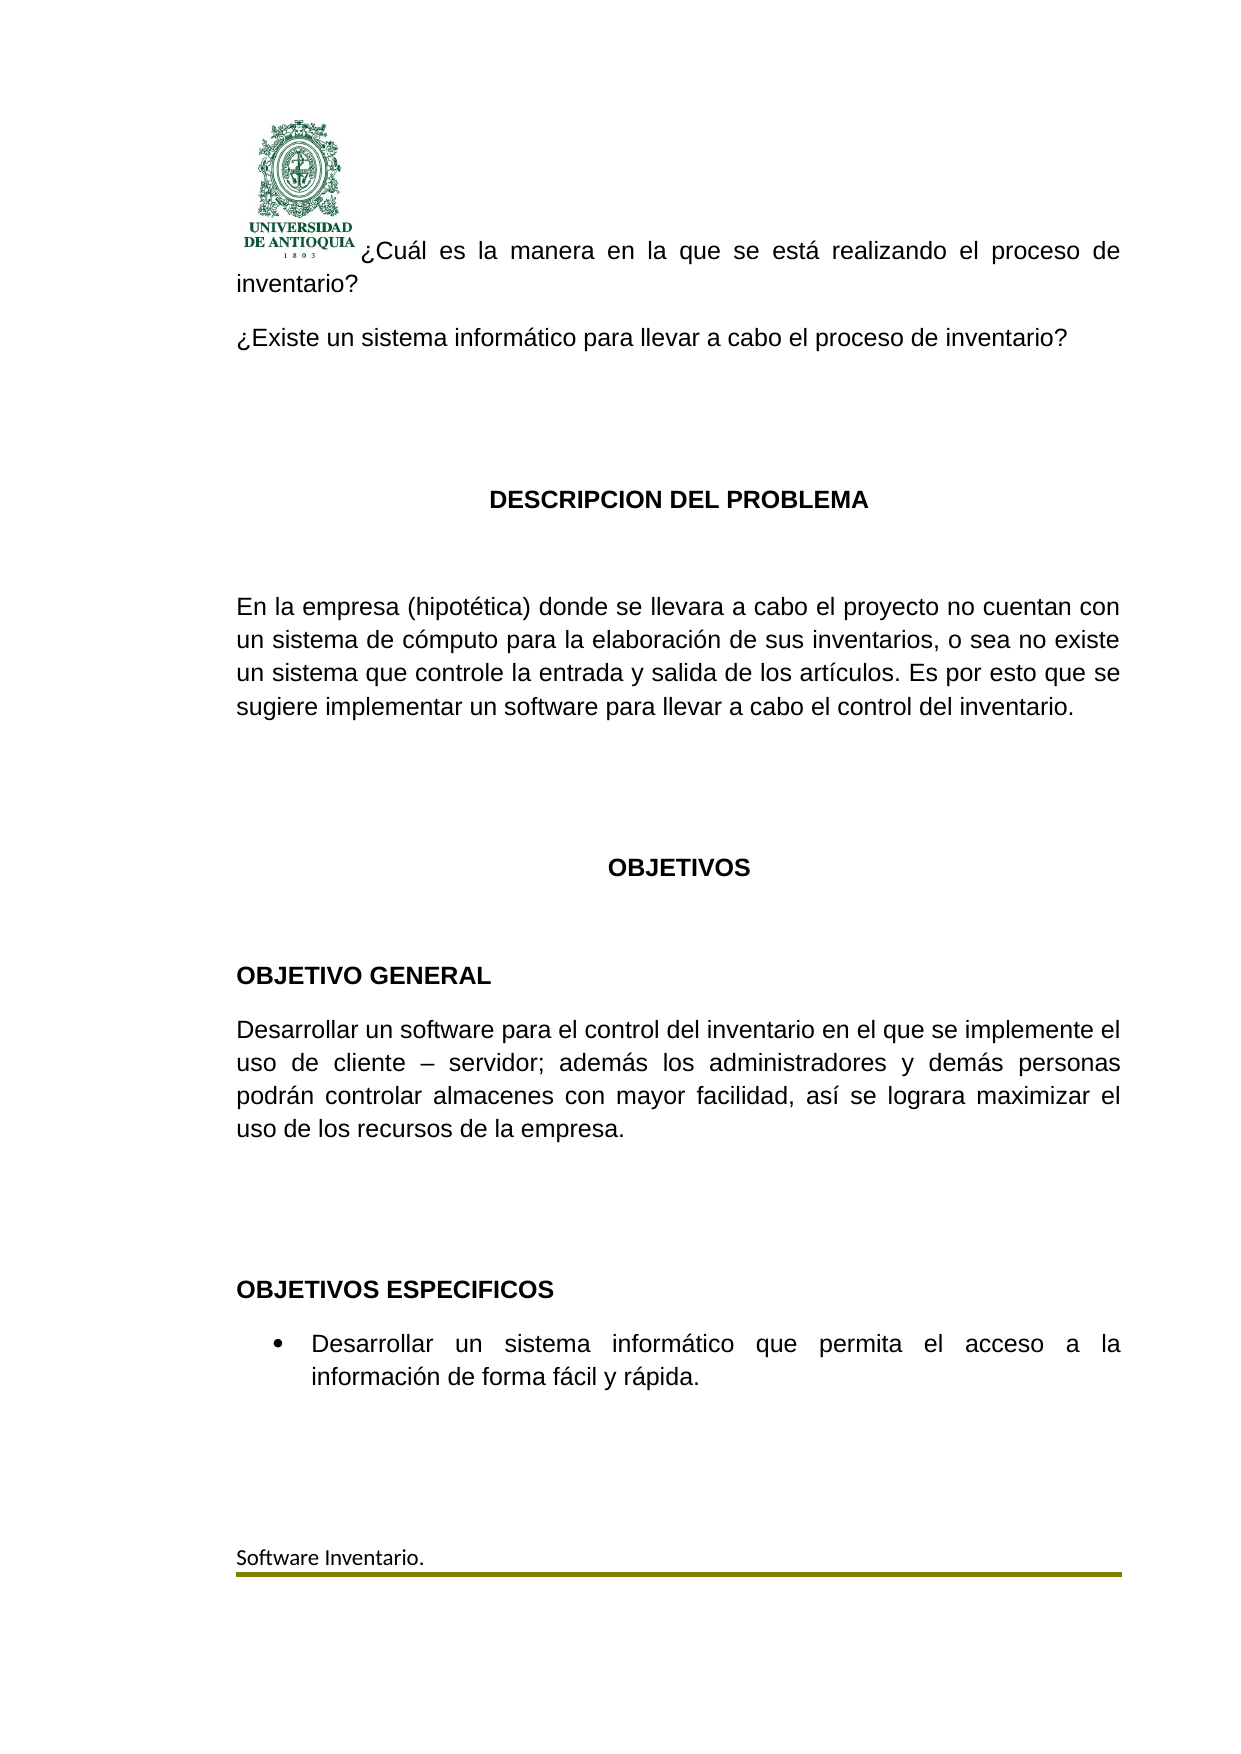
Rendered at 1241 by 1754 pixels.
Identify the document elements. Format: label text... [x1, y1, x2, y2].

text En la empresa (hipotética) donde se llevara a cabo el proyecto no cuentan con un sistema de cómputo para la elaboración de sus inventarios, o sea no existe un sistema que controle la entrada y salida de los artículos. Es por esto que se sugiere implementar un software para llevar a cabo el control del inventario. [236, 592, 1122, 720]
picture [240, 117, 359, 258]
text ¿Cuál es la manera en la que se está realizando el proceso de inventario? [236, 236, 1122, 298]
text Desarrollar un software para el control del inventario en el que se implemente el uso de cliente – servidor; además los administradores y demás personas podrán controlar almacenes con mayor facilidad, así se lograra maximizar el uso de los recursos de la empresa. [236, 1014, 1122, 1142]
text OBJETIVO GENERAL [236, 961, 1122, 989]
list Desarrollar un sistema informático que permita el acceso a la información de forma fácil y rápida. [274, 1329, 1122, 1391]
text DESCRIPCION DEL PROBLEMA [236, 485, 1122, 513]
text ¿Existe un sistema informático para llevar a cabo el proceso de inventario? [236, 323, 1122, 352]
text OBJETIVOS [236, 853, 1122, 882]
text OBJETIVOS ESPECIFICOS [236, 1275, 1122, 1304]
